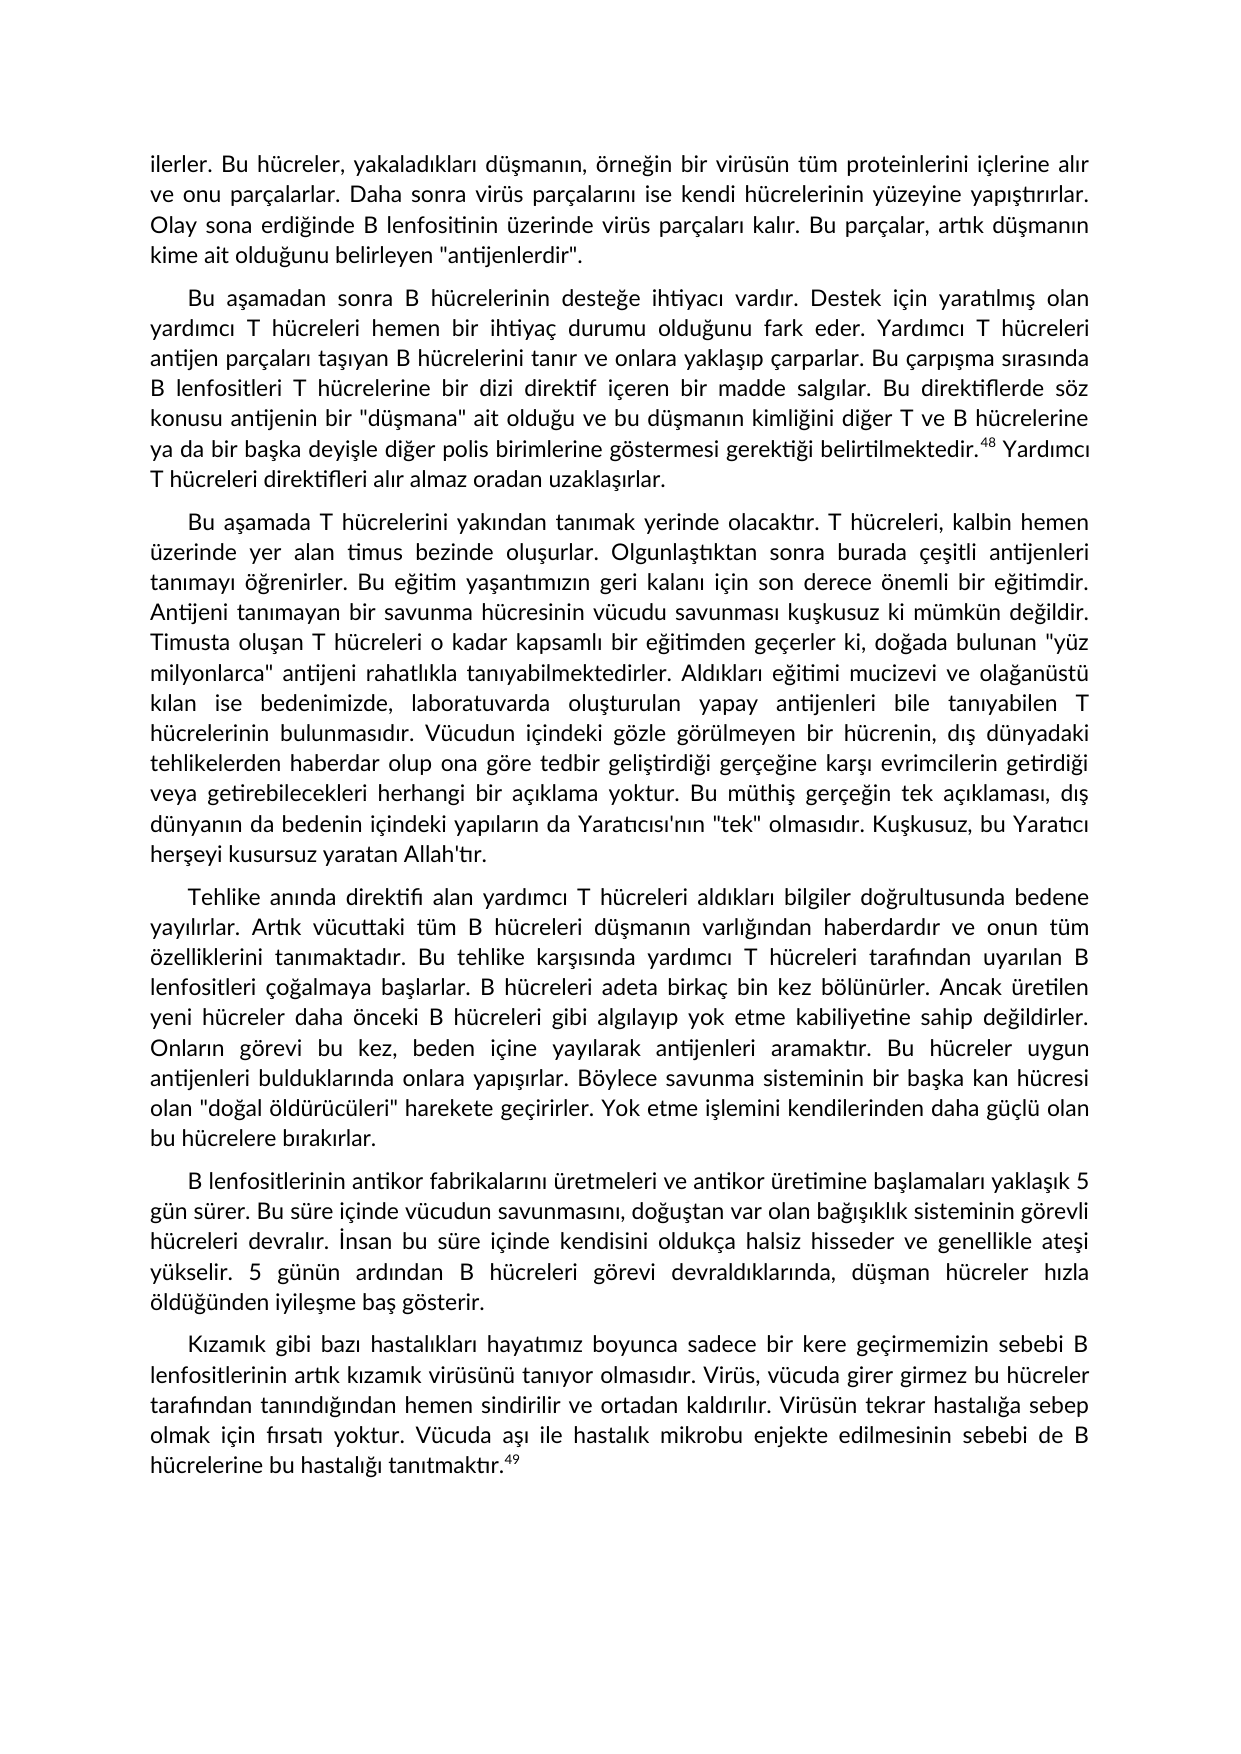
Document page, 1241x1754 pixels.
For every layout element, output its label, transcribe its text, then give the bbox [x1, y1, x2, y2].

text ilerler. Bu hücreler, yakaladıkları düşmanın, örneğin bir virüsün tüm proteinlerini içlerine alır ve onu parçalarlar. Daha sonra virüs parçalarını ise kendi hücrelerinin yüzeyine yapıştırırlar. Olay sona erdiğinde B lenfositinin üzerinde virüs parçaları kalır. Bu parçalar, artık düşmanın kime ait olduğunu belirleyen "antijenlerdir". [150, 150, 1090, 268]
text Kızamık gibi bazı hastalıkları hayatımız boyunca sadece bir kere geçirmemizin sebebi B lenfositlerinin artık kızamık virüsünü tanıyor olmasıdır. Virüs, vücuda girer girmez bu hücreler tarafından tanındığından hemen sindirilir ve ortadan kaldırılır. Virüsün tekrar hastalığa sebep olmak için fırsatı yoktur. Vücuda aşı ile hastalık mikrobu enjekte edilmesinin sebebi de B hücrelerine bu hastalığı tanıtmaktır.49 [150, 1330, 1090, 1478]
text Tehlike anında direktifi alan yardımcı T hücreleri aldıkları bilgiler doğrultusunda bedene yayılırlar. Artık vücuttaki tüm B hücreleri düşmanın varlığından haberdardır ve onun tüm özelliklerini tanımaktadır. Bu tehlike karşısında yardımcı T hücreleri tarafından uyarılan B lenfositleri çoğalmaya başlarlar. B hücreleri adeta birkaç bin kez bölünürler. Ancak üretilen yeni hücreler daha önceki B hücreleri gibi algılayıp yok etme kabiliyetine sahip değildirler. Onların görevi bu kez, beden içine yayılarak antijenleri aramaktır. Bu hücreler uygun antijenleri bulduklarında onlara yapışırlar. Böylece savunma sisteminin bir başka kan hücresi olan "doğal öldürücüleri" harekete geçirirler. Yok etme işlemini kendilerinden daha güçlü olan bu hücrelere bırakırlar. [150, 882, 1090, 1151]
text Bu aşamada T hücrelerini yakından tanımak yerinde olacaktır. T hücreleri, kalbin hemen üzerinde yer alan timus bezinde oluşurlar. Olgunlaştıktan sonra burada çeşitli antijenleri tanımayı öğrenirler. Bu eğitim yaşantımızın geri kalanı için son derece önemli bir eğitimdir. Antijeni tanımayan bir savunma hücresinin vücudu savunması kuşkusuz ki mümkün değildir. Timusta oluşan T hücreleri o kadar kapsamlı bir eğitimden geçerler ki, doğada bulunan "yüz milyonlarca" antijeni rahatlıkla tanıyabilmektedirler. Aldıkları eğitimi mucizevi ve olağanüstü kılan ise bedenimizde, laboratuvarda oluşturulan yapay antijenleri bile tanıyabilen T hücrelerinin bulunmasıdır. Vücudun içindeki gözle görülmeyen bir hücrenin, dış dünyadaki tehlikelerden haberdar olup ona göre tedbir geliştirdiği gerçeğine karşı evrimcilerin getirdiği veya getirebilecekleri herhangi bir açıklama yoktur. Bu müthiş gerçeğin tek açıklaması, dış dünyanın da bedenin içindeki yapıların da Yaratıcısı'nın "tek" olmasıdır. Kuşkusuz, bu Yaratıcı herşeyi kusursuz yaratan Allah'tır. [150, 507, 1090, 867]
text B lenfositlerinin antikor fabrikalarını üretmeleri ve antikor üretimine başlamaları yaklaşık 5 gün sürer. Bu süre içinde vücudun savunmasını, doğuştan var olan bağışıklık sisteminin görevli hücreleri devralır. İnsan bu süre içinde kendisini oldukça halsiz hisseder ve genellikle ateşi yükselir. 5 günün ardından B hücreleri görevi devraldıklarında, düşman hücreler hızla öldüğünden iyileşme baş gösterir. [150, 1167, 1090, 1315]
text Bu aşamadan sonra B hücrelerinin desteğe ihtiyacı vardır. Destek için yaratılmış olan yardımcı T hücreleri hemen bir ihtiyaç durumu olduğunu fark eder. Yardımcı T hücreleri antijen parçaları taşıyan B hücrelerini tanır ve onlara yaklaşıp çarparlar. Bu çarpışma sırasında B lenfositleri T hücrelerine bir dizi direktif içeren bir madde salgılar. Bu direktiflerde söz konusu antijenin bir "düşmana" ait olduğu ve bu düşmanın kimliğini diğer T ve B hücrelerine ya da bir başka deyişle diğer polis birimlerine göstermesi gerektiği belirtilmektedir.48 Yardımcı T hücreleri direktifleri alır almaz oradan uzaklaşırlar. [150, 283, 1090, 492]
